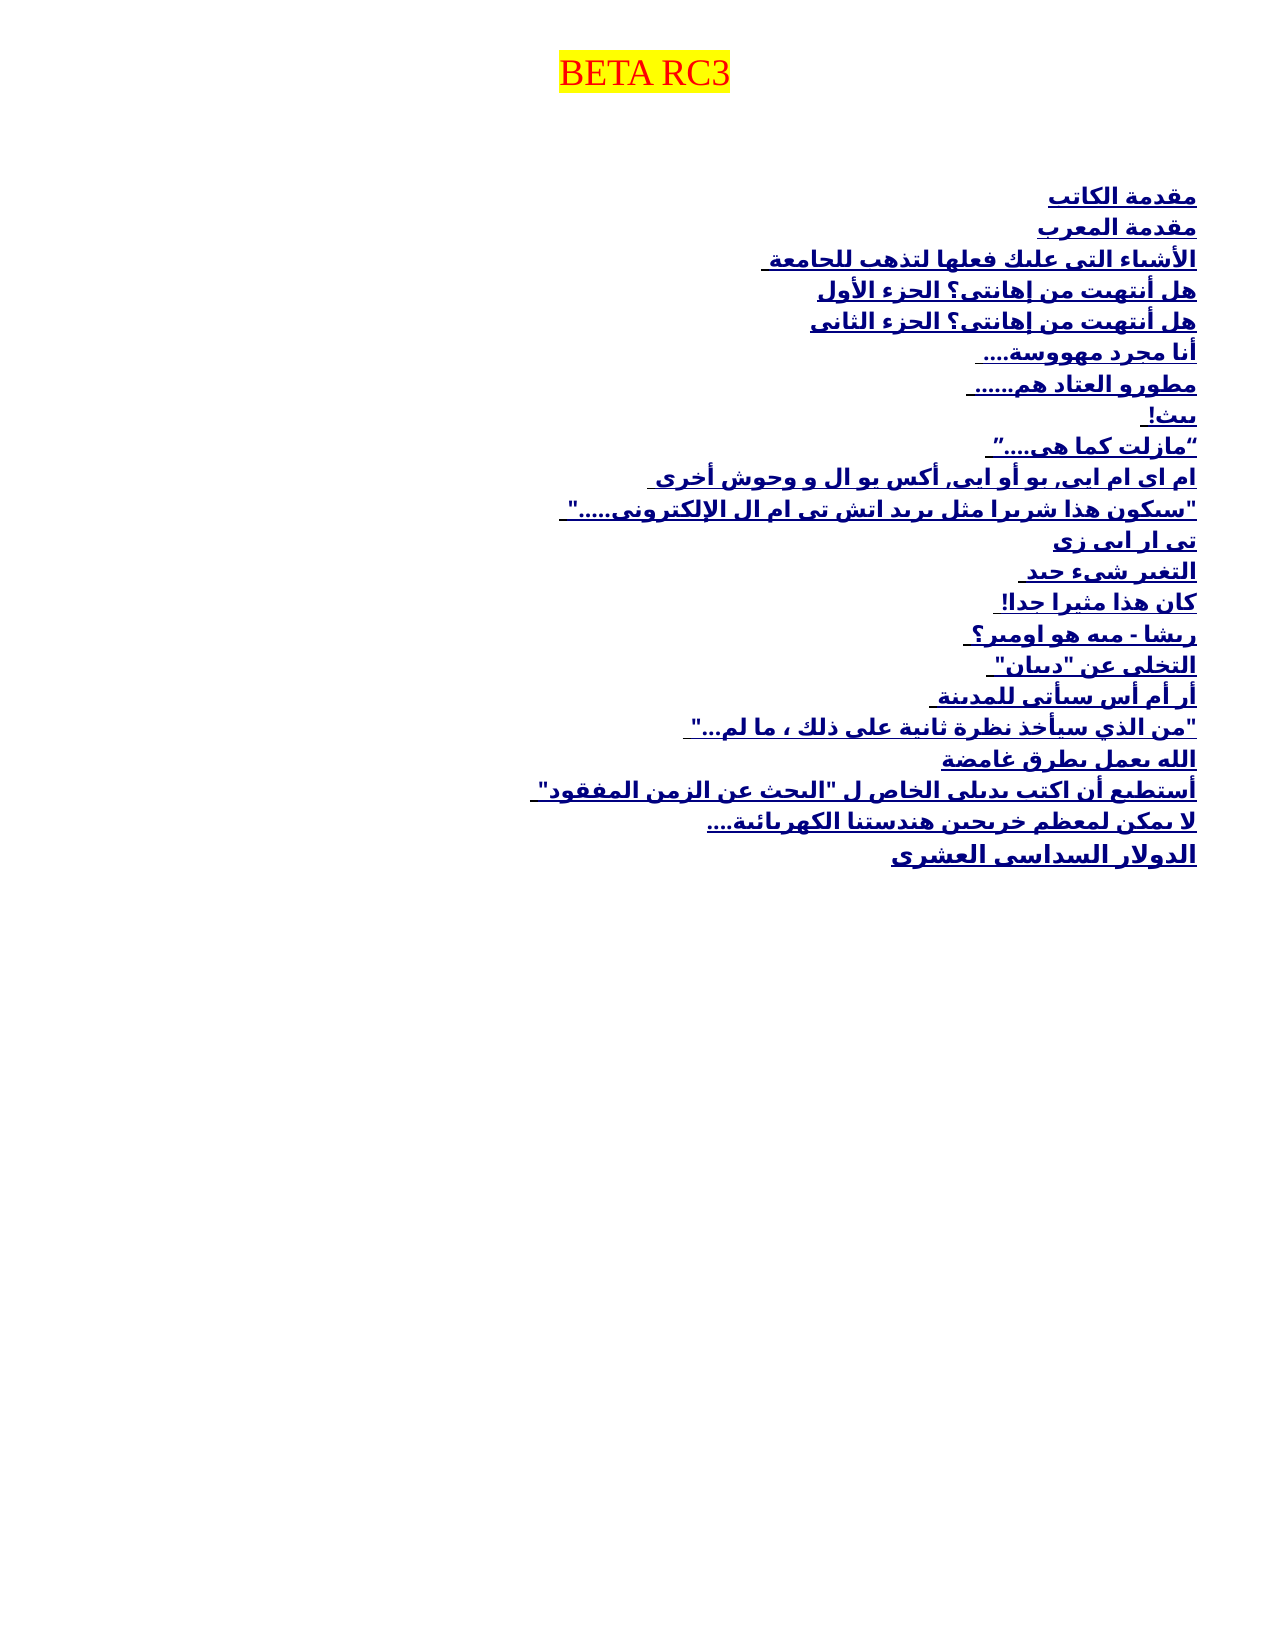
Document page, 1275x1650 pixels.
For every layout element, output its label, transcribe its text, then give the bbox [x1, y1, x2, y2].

text ام اى ام ايى, بو أو ايى, أكس يو ال و وحوش أخرى [92, 461, 1197, 493]
text أستطيع أن اكتب بديلى الخاص ل "البحث عن الزمن المفقود" [92, 774, 1197, 805]
text أنا مجرد مهووسة.... [92, 336, 1197, 368]
text كان هذا مثيرا جدا! [92, 586, 1197, 618]
text بيث! [92, 399, 1197, 430]
text مطورو العتاد هم...... [92, 368, 1197, 399]
text أر أم أس سيأتى للمدينة [92, 680, 1197, 711]
text "من الذي سيأخذ نظرة ثانية على ذلك ، ما لم..." [92, 711, 1197, 743]
text التخلى عن "دبيان" [92, 649, 1197, 680]
text مقدمة المعرب [92, 211, 1197, 243]
text هل أنتهيت من إهانتى؟ الجزء الأول [92, 274, 1197, 305]
text لا يمكن لمعظم خريجين هندستنا الكهربائية.... [92, 805, 1197, 836]
text التغير شىء جيد [92, 555, 1197, 586]
text ريشا - ميه هو اومير؟ [92, 618, 1197, 649]
text الله يعمل بطرق غامضة [92, 743, 1197, 774]
text هل أنتهيت من إهانتى؟ الجزء الثانى [92, 305, 1197, 336]
text “مازلت كما هى....” [92, 430, 1197, 461]
text "سيكون هذا شريرا مثل بريد اتش تى ام ال الإلكترونى....." [92, 493, 1197, 524]
text الأشياء التى عليك فعلها لتذهب للجامعة [92, 243, 1197, 274]
text الدولار السداسى العشرى [92, 836, 1197, 870]
text تى ار ايى زى [92, 524, 1197, 555]
text مقدمة الكاتب [92, 180, 1197, 211]
